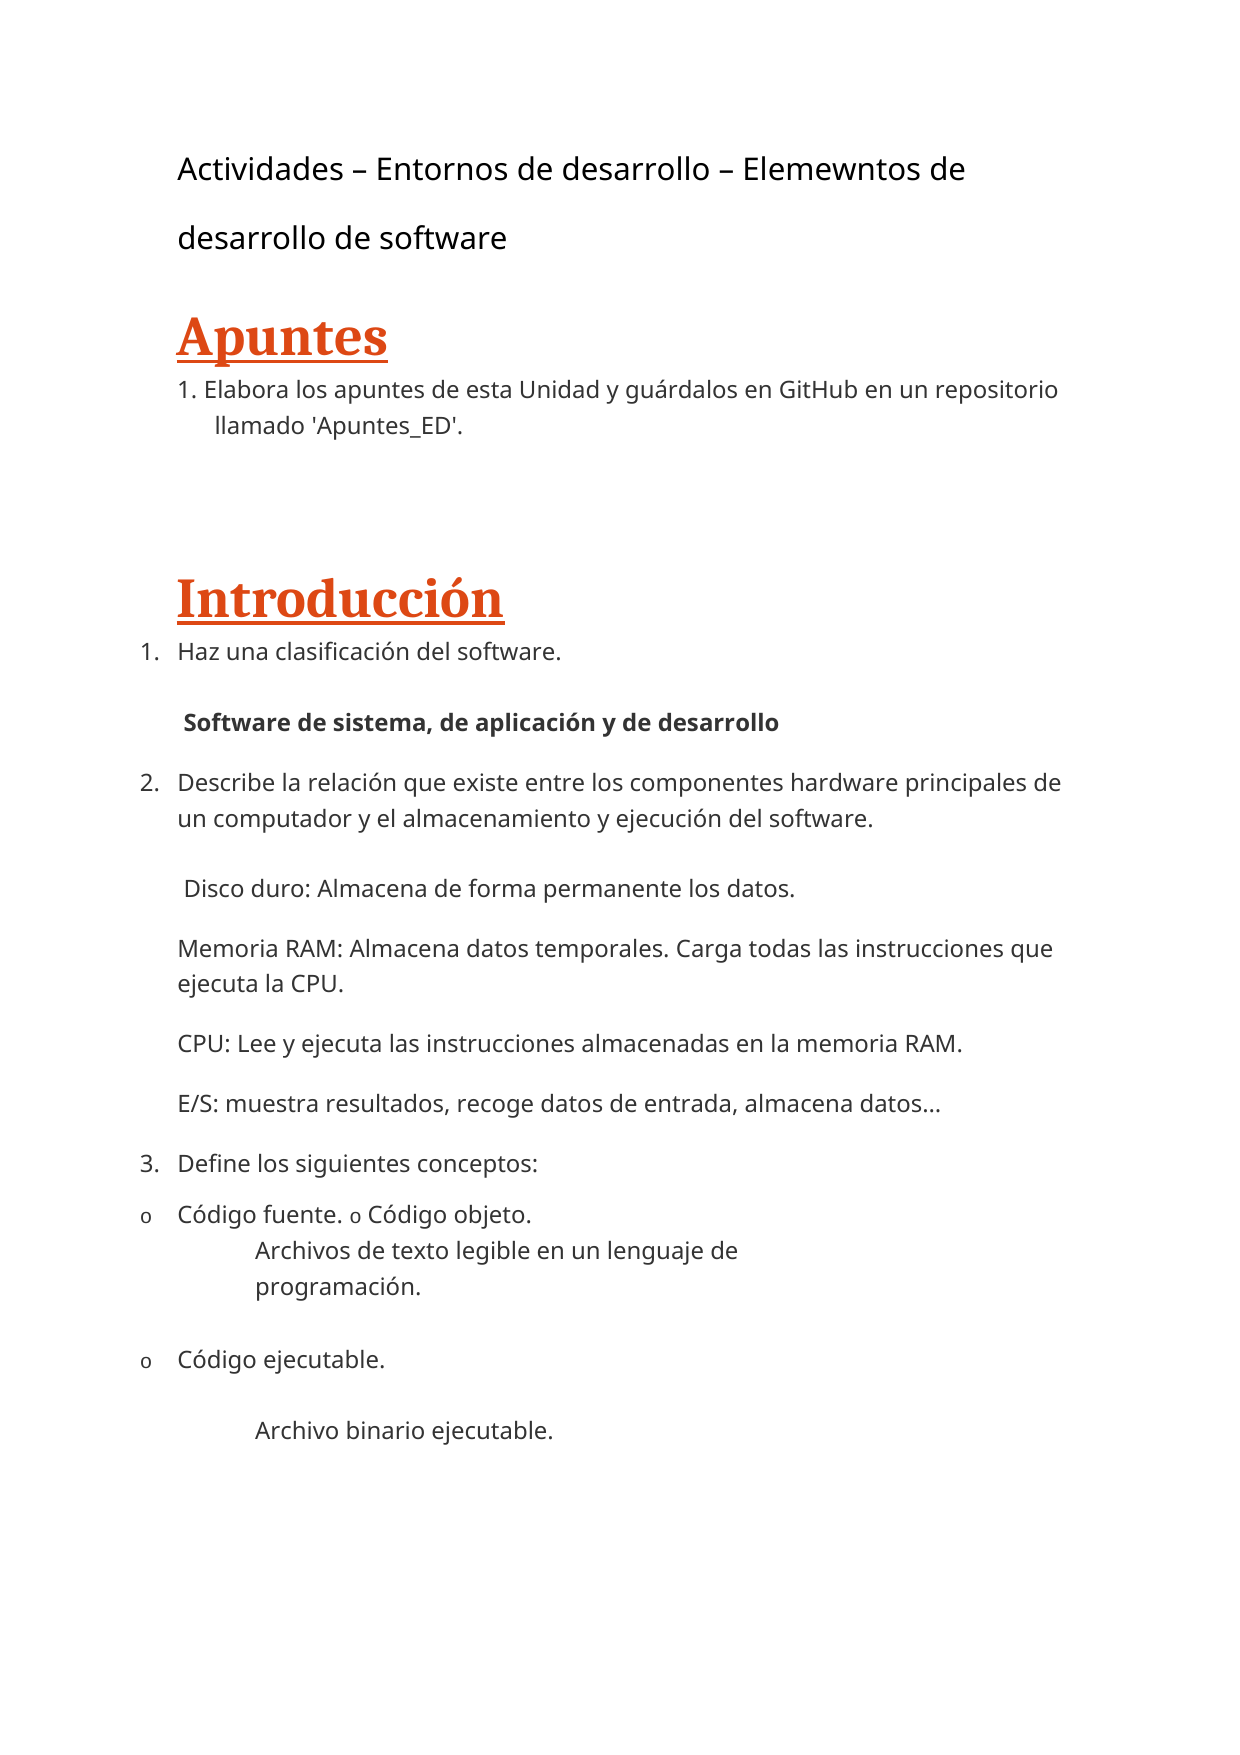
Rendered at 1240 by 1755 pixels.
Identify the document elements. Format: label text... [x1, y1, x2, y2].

subtitle Introducción [176, 567, 1069, 632]
text Actividades – Entornos de desarrollo – Elemewntos de desarrollo de software [177, 147, 1069, 259]
text Software de sistema, de aplicación y de desarrollo [177, 705, 1069, 738]
text Archivos de texto legible en un lenguaje de programación. [255, 1234, 747, 1302]
text CPU: Lee y ejecuta las instrucciones almacenadas en la memoria RAM. [177, 1027, 1069, 1059]
text E/S: muestra resultados, recoge datos de entrada, almacena datos… [177, 1087, 1069, 1119]
text Memoria RAM: Almacena datos temporales. Carga todas las instrucciones que ejecuta la CPU. [177, 932, 1069, 999]
list Haz una clasificación del software. [139, 635, 1064, 667]
list Código ejecutable. [139, 1343, 747, 1375]
list Describe la relación que existe entre los componentes hardware principales de un computador y el almacenamiento y ejecución del software. [139, 766, 1064, 834]
text 1. Elabora los apuntes de esta Unidad y guárdalos en GitHub en un repositorio llamado 'Apuntes_ED'. [177, 373, 1064, 442]
list Define los siguientes conceptos: [139, 1147, 1064, 1179]
text Disco duro: Almacena de forma permanente los datos. [177, 872, 1069, 904]
text Archivo binario ejecutable. [255, 1413, 747, 1446]
subtitle Apuntes [176, 305, 1069, 370]
list Código fuente. o Código objeto. [139, 1198, 747, 1230]
